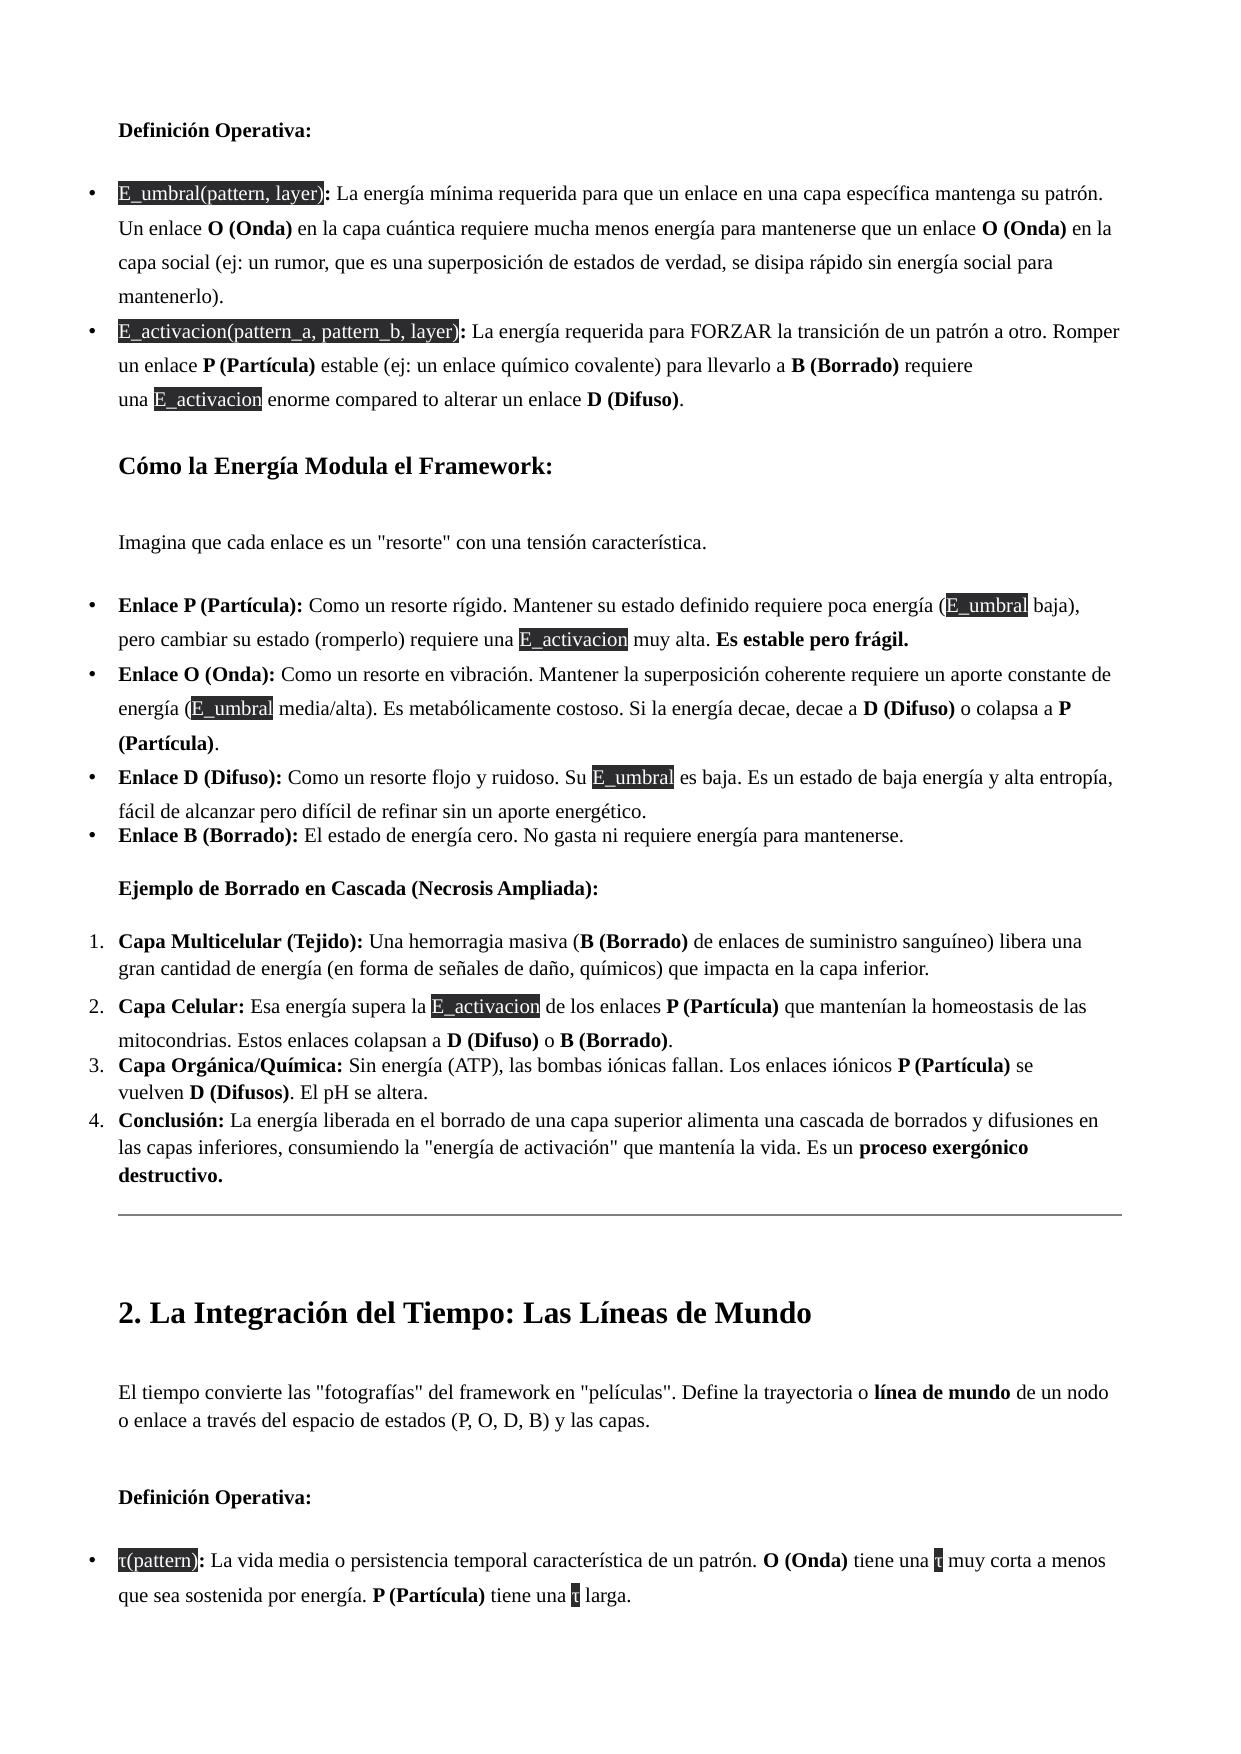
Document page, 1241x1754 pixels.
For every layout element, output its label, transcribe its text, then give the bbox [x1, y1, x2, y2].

list Enlace O (Onda): Como un resorte en vibración. Mantener la superposición coherente requiere un aporte constante de energía (E_umbral media/alta). Es metabólicamente costoso. Si la energía decae, decae a D (Difuso) o colapsa a P (Partícula). [118, 651, 1122, 754]
list E_activacion(pattern_a, pattern_b, layer): La energía requerida para FORZAR la transición de un patrón a otro. Romper un enlace P (Partícula) estable (ej: un enlace químico covalente) para llevarlo a B (Borrado) requiere una E_activacion enorme compared to alterar un enlace D (Difuso). [118, 308, 1122, 411]
text Definición Operativa: [118, 118, 1122, 142]
text Ejemplo de Borrado en Cascada (Necrosis Ampliada): [118, 876, 1122, 900]
text Definición Operativa: [118, 1485, 1122, 1509]
text El tiempo convierte las "fotografías" del framework en "películas". Define la trayectoria o línea de mundo de un nodo o enlace a través del espacio de estados (P, O, D, B) y las capas. [118, 1380, 1122, 1432]
list E_umbral(pattern, layer): La energía mínima requerida para que un enlace en una capa específica mantenga su patrón. Un enlace O (Onda) en la capa cuántica requiere mucha menos energía para mantenerse que un enlace O (Onda) en la capa social (ej: un rumor, que es una superposición de estados de verdad, se disipa rápido sin energía social para mantenerlo). [118, 171, 1122, 308]
subtitle Cómo la Energía Modula el Framework: [118, 436, 1122, 480]
list Capa Celular: Esa energía supera la E_activacion de los enlaces P (Partícula) que mantenían la homeostasis de las mitocondrias. Estos enlaces colapsan a D (Difuso) o B (Borrado). [118, 984, 1122, 1052]
list Enlace P (Partícula): Como un resorte rígido. Mantener su estado definido requiere poca energía (E_umbral baja), pero cambiar su estado (romperlo) requiere una E_activacion muy alta. Es estable pero frágil. [118, 583, 1122, 651]
list Enlace D (Difuso): Como un resorte flojo y ruidoso. Su E_umbral es baja. Es un estado de baja energía y alta entropía, fácil de alcanzar pero difícil de refinar sin un aporte energético. [118, 754, 1122, 823]
list Capa Orgánica/Química: Sin energía (ATP), las bombas iónicas fallan. Los enlaces iónicos P (Partícula) se vuelven D (Difusos). El pH se altera. [118, 1052, 1122, 1104]
list Capa Multicelular (Tejido): Una hemorragia masiva (B (Borrado) de enlaces de suministro sanguíneo) libera una gran cantidad de energía (en forma de señales de daño, químicos) que impacta en la capa inferior. [118, 928, 1122, 980]
list Conclusión: La energía liberada en el borrado de una capa superior alimenta una cascada de borrados y difusiones en las capas inferiores, consumiendo la "energía de activación" que mantenía la vida. Es un proceso exergónico destructivo. [118, 1108, 1122, 1187]
text Imagina que cada enlace es un "resorte" con una tensión característica. [118, 530, 1122, 554]
list Enlace B (Borrado): El estado de energía cero. No gasta ni requiere energía para mantenerse. [118, 823, 1122, 847]
list τ(pattern): La vida media o persistencia temporal característica de un patrón. O (Onda) tiene una τ muy corta a menos que sea sostenida por energía. P (Partícula) tiene una τ larga. [118, 1538, 1122, 1607]
subtitle 2. La Integración del Tiempo: Las Líneas de Mundo [118, 1283, 1122, 1330]
